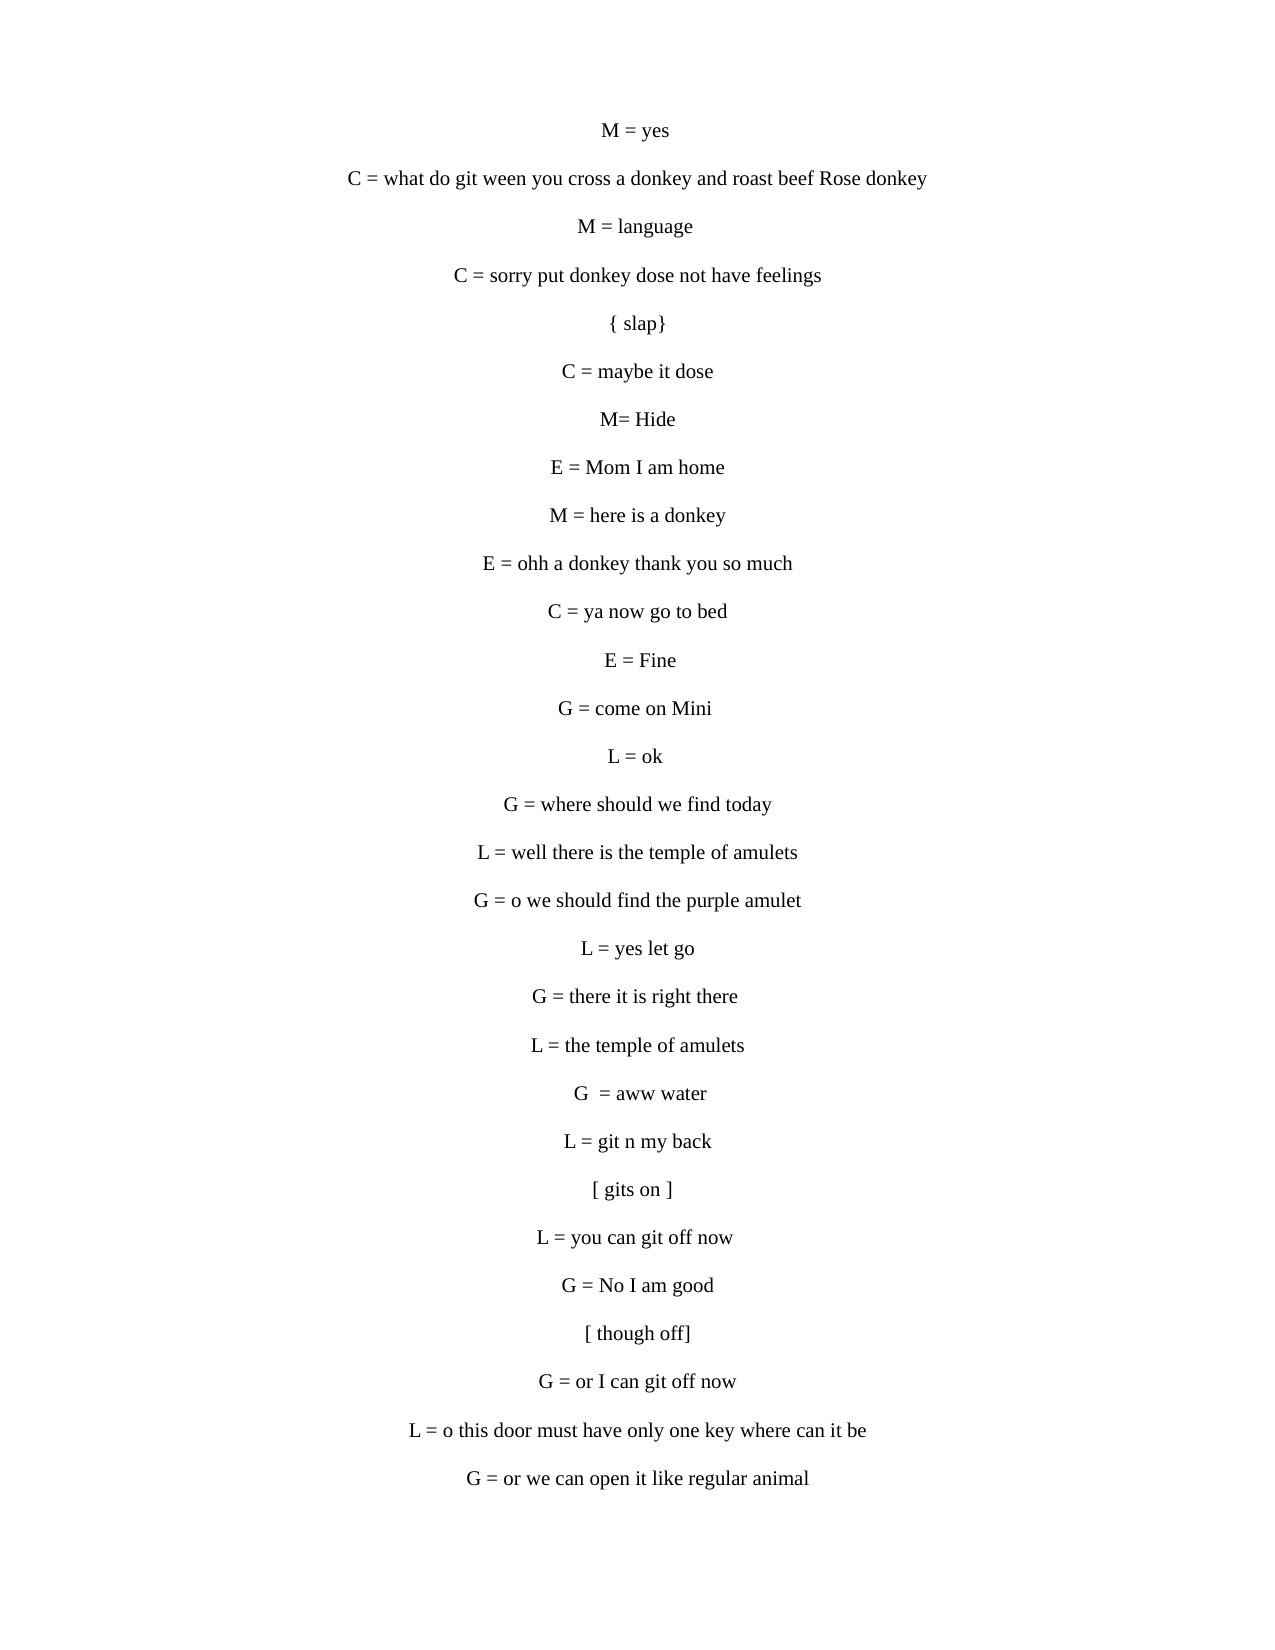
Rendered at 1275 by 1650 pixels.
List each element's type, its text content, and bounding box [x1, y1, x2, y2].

text C = maybe it dose [118, 359, 1157, 383]
text M = yes [118, 118, 1157, 142]
text G = or I can git off now [118, 1369, 1157, 1393]
text L = ok [118, 744, 1157, 768]
text E = Mom I am home [118, 455, 1157, 479]
text L = o this door must have only one key where can it be [118, 1417, 1157, 1442]
text E = Fine [118, 647, 1157, 672]
text E = ohh a donkey thank you so much [118, 551, 1157, 575]
text C = what do git ween you cross a donkey and roast beef Rose donkey [118, 166, 1157, 190]
text L = yes let go [118, 936, 1157, 960]
text L = you can git off now [118, 1225, 1157, 1249]
text C = ya now go to bed [118, 599, 1157, 623]
text L = git n my back [118, 1129, 1157, 1153]
text { slap} [118, 311, 1157, 335]
text G = come on Mini [118, 696, 1157, 720]
text G = where should we find today [118, 792, 1157, 816]
text M = here is a donkey [118, 503, 1157, 527]
text L = the temple of amulets [118, 1032, 1157, 1057]
text G = o we should find the purple amulet [118, 888, 1157, 912]
text M = language [118, 214, 1157, 238]
text G = aww water [118, 1081, 1157, 1105]
text G = there it is right there [118, 984, 1157, 1008]
text L = well there is the temple of amulets [118, 840, 1157, 864]
text [ though off] [118, 1321, 1157, 1345]
text G = No I am good [118, 1273, 1157, 1297]
text [ gits on ] [118, 1177, 1157, 1201]
text M= Hide [118, 407, 1157, 431]
text G = or we can open it like regular animal [118, 1466, 1157, 1490]
text C = sorry put donkey dose not have feelings [118, 262, 1157, 287]
